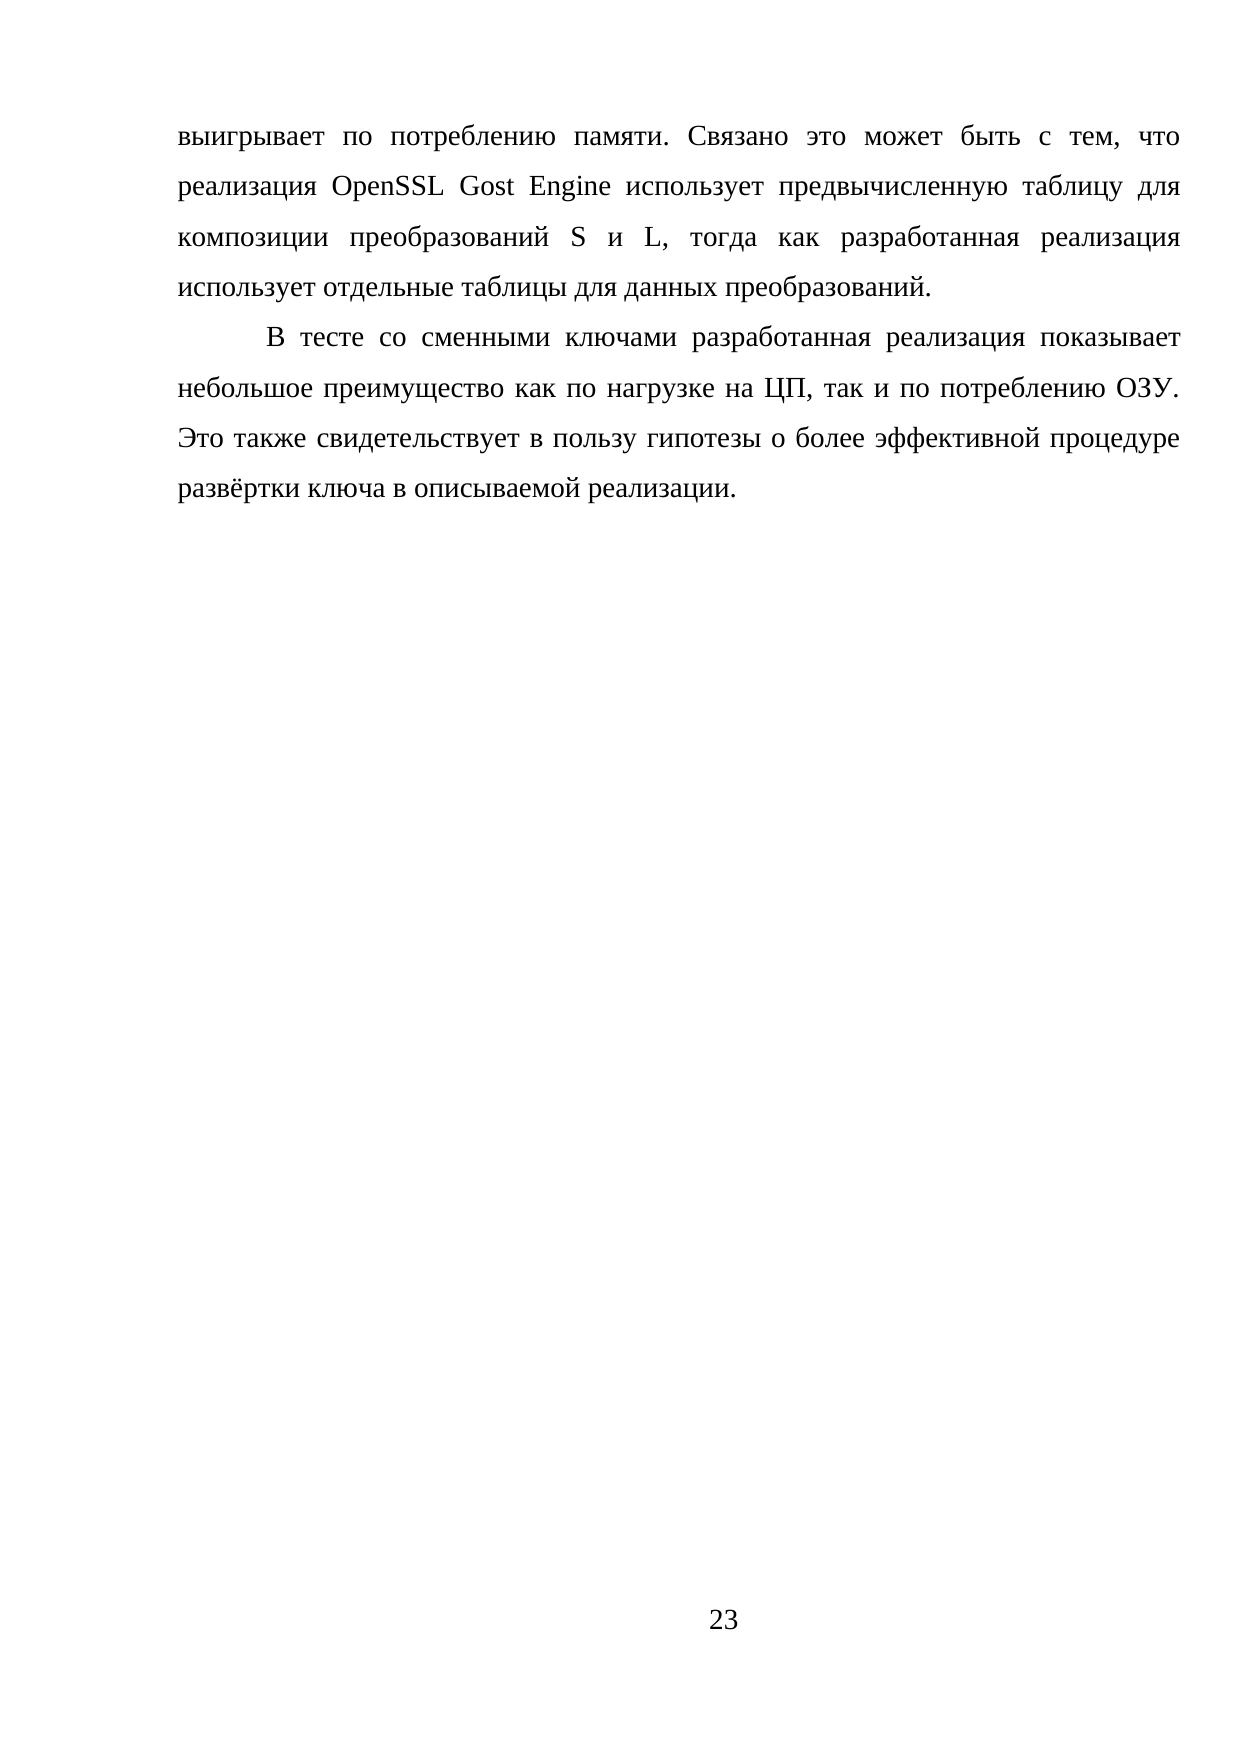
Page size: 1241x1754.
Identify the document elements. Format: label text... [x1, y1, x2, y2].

text В тесте со сменными ключами разработанная реализация показывает небольшое преимущество как по нагрузке на ЦП, так и по потреблению ОЗУ. Это также свидетельствует в пользу гипотезы о более эффективной процедуре развёртки ключа в описываемой реализации. [177, 319, 1181, 504]
text выигрывает по потреблению памяти. Связано это может быть с тем, что реализация OpenSSL Gost Engine использует предвычисленную таблицу для композиции преобразований S и L, тогда как разработанная реализация использует отдельные таблицы для данных преобразований. [177, 118, 1181, 303]
